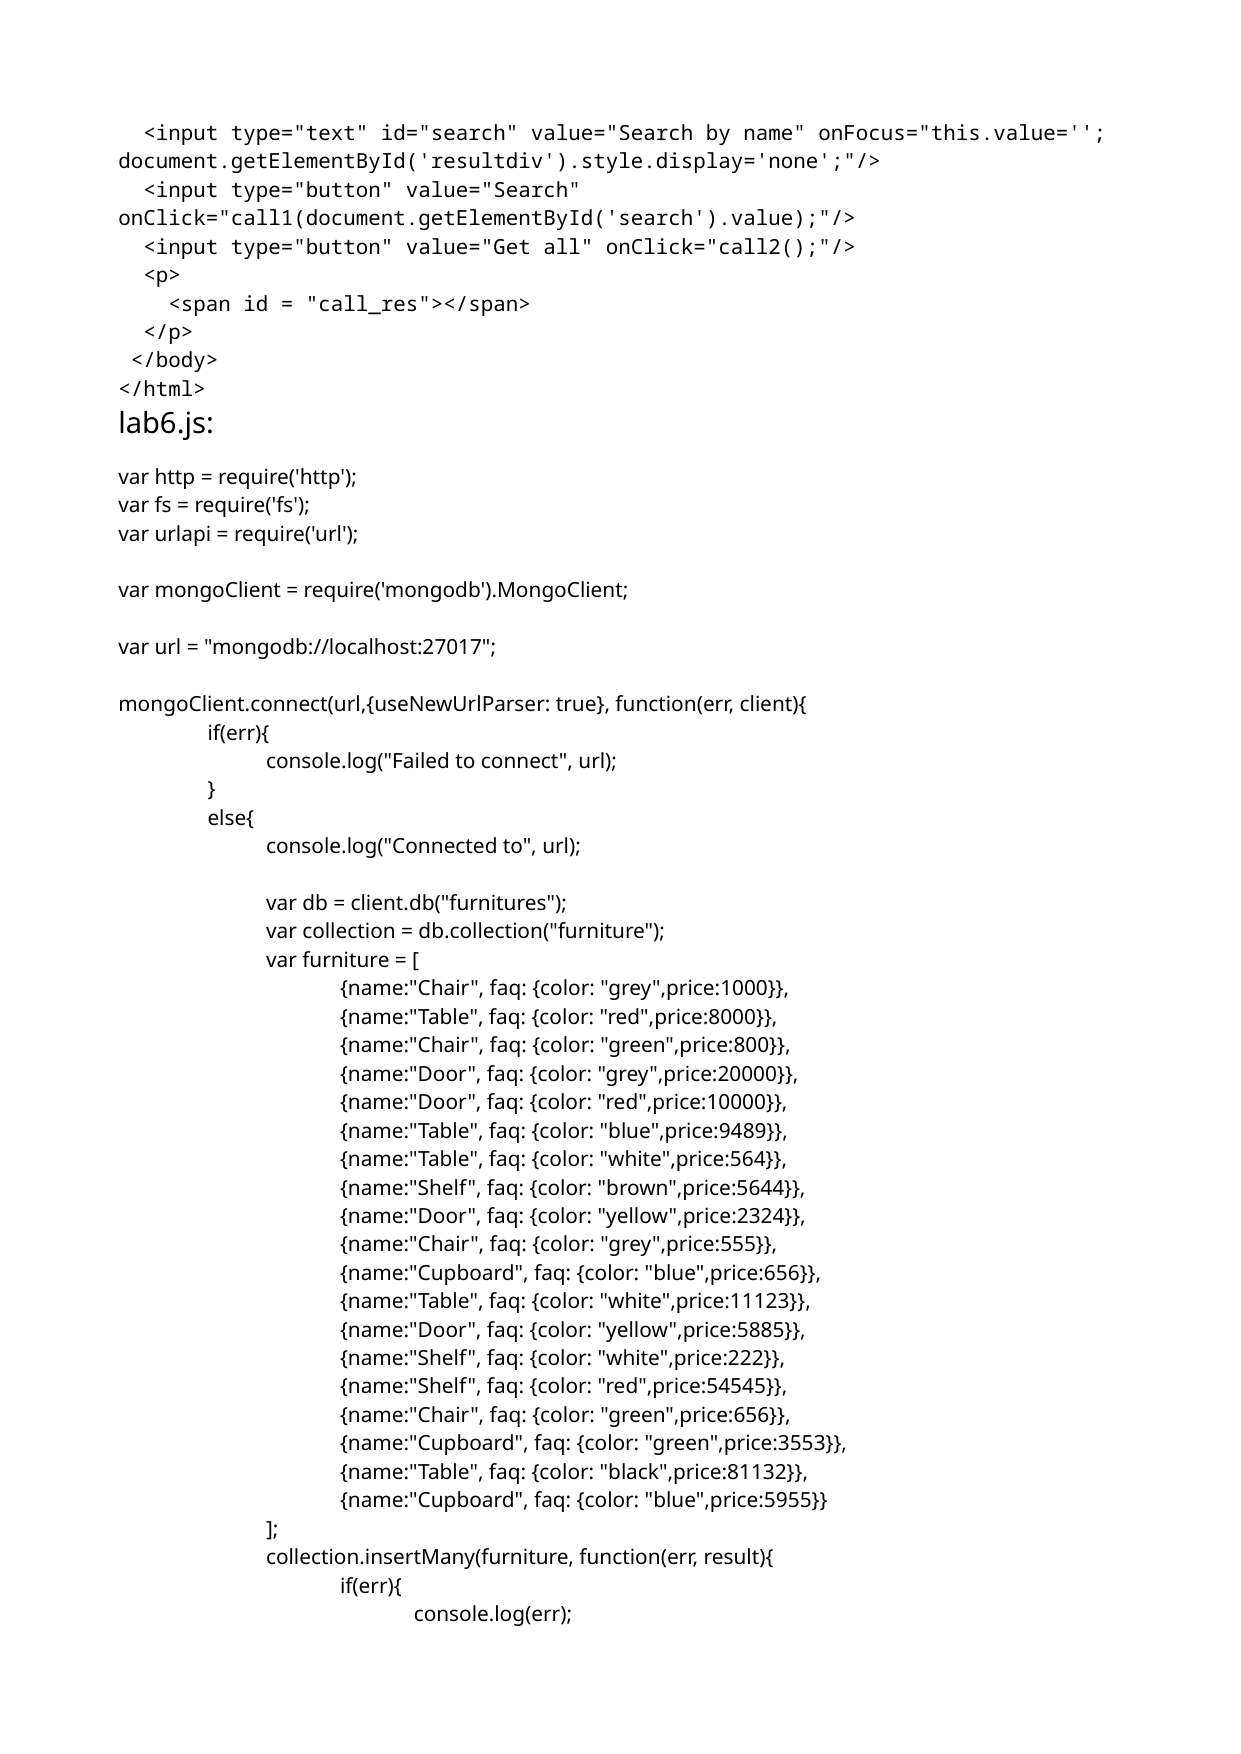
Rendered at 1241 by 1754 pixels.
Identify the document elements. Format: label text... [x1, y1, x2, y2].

text </html> [118, 374, 1122, 402]
text var url = "mongodb://localhost:27017"; [118, 632, 1122, 661]
text {name:"Door", faq: {color: "yellow",price:2324}}, [118, 1201, 1122, 1229]
text lab6.js: [118, 402, 1122, 442]
text var http = require('http'); [118, 462, 1122, 490]
text collection.insertMany(furniture, function(err, result){ [118, 1542, 1122, 1571]
text {name:"Chair", faq: {color: "green",price:800}}, [118, 1030, 1122, 1059]
text </p> [118, 317, 1122, 346]
text {name:"Shelf", faq: {color: "red",price:54545}}, [118, 1372, 1122, 1400]
text if(err){ [118, 1571, 1122, 1599]
text console.log("Connected to", url); [118, 831, 1122, 860]
text <input type="text" id="search" value="Search by name" onFocus="this.value=''; document.getElementById('resultdiv').style.display='none';"/> [118, 118, 1122, 175]
text <input type="button" value="Get all" onClick="call2();"/> [118, 232, 1122, 260]
text var db = client.db("furnitures"); [118, 888, 1122, 917]
text {name:"Door", faq: {color: "yellow",price:5885}}, [118, 1315, 1122, 1343]
text </body> [118, 346, 1122, 374]
text {name:"Chair", faq: {color: "green",price:656}}, [118, 1400, 1122, 1428]
text {name:"Shelf", faq: {color: "white",price:222}}, [118, 1343, 1122, 1372]
text {name:"Cupboard", faq: {color: "green",price:3553}}, [118, 1428, 1122, 1457]
text {name:"Shelf", faq: {color: "brown",price:5644}}, [118, 1173, 1122, 1201]
text {name:"Cupboard", faq: {color: "blue",price:656}}, [118, 1258, 1122, 1286]
text {name:"Table", faq: {color: "white",price:11123}}, [118, 1286, 1122, 1315]
text {name:"Door", faq: {color: "red",price:10000}}, [118, 1087, 1122, 1116]
text {name:"Door", faq: {color: "grey",price:20000}}, [118, 1059, 1122, 1087]
text var mongoClient = require('mongodb').MongoClient; [118, 576, 1122, 604]
text <p> [118, 260, 1122, 289]
text {name:"Table", faq: {color: "black",price:81132}}, [118, 1457, 1122, 1485]
text {name:"Table", faq: {color: "white",price:564}}, [118, 1144, 1122, 1173]
text <span id = "call_res"></span> [118, 289, 1122, 317]
text ]; [118, 1514, 1122, 1542]
text var urlapi = require('url'); [118, 519, 1122, 547]
text var fs = require('fs'); [118, 490, 1122, 519]
text if(err){ [118, 718, 1122, 746]
text {name:"Cupboard", faq: {color: "blue",price:5955}} [118, 1485, 1122, 1514]
text {name:"Table", faq: {color: "red",price:8000}}, [118, 1002, 1122, 1030]
text var furniture = [ [118, 945, 1122, 973]
text {name:"Chair", faq: {color: "grey",price:555}}, [118, 1229, 1122, 1258]
text } [118, 774, 1122, 803]
text mongoClient.connect(url,{useNewUrlParser: true}, function(err, client){ [118, 689, 1122, 718]
text console.log(err); [118, 1599, 1122, 1628]
text console.log("Failed to connect", url); [118, 746, 1122, 774]
text else{ [118, 803, 1122, 831]
text {name:"Table", faq: {color: "blue",price:9489}}, [118, 1116, 1122, 1144]
text var collection = db.collection("furniture"); [118, 917, 1122, 945]
text {name:"Chair", faq: {color: "grey",price:1000}}, [118, 973, 1122, 1002]
text <input type="button" value="Search" onClick="call1(document.getElementById('search').value);"/> [118, 175, 1122, 232]
